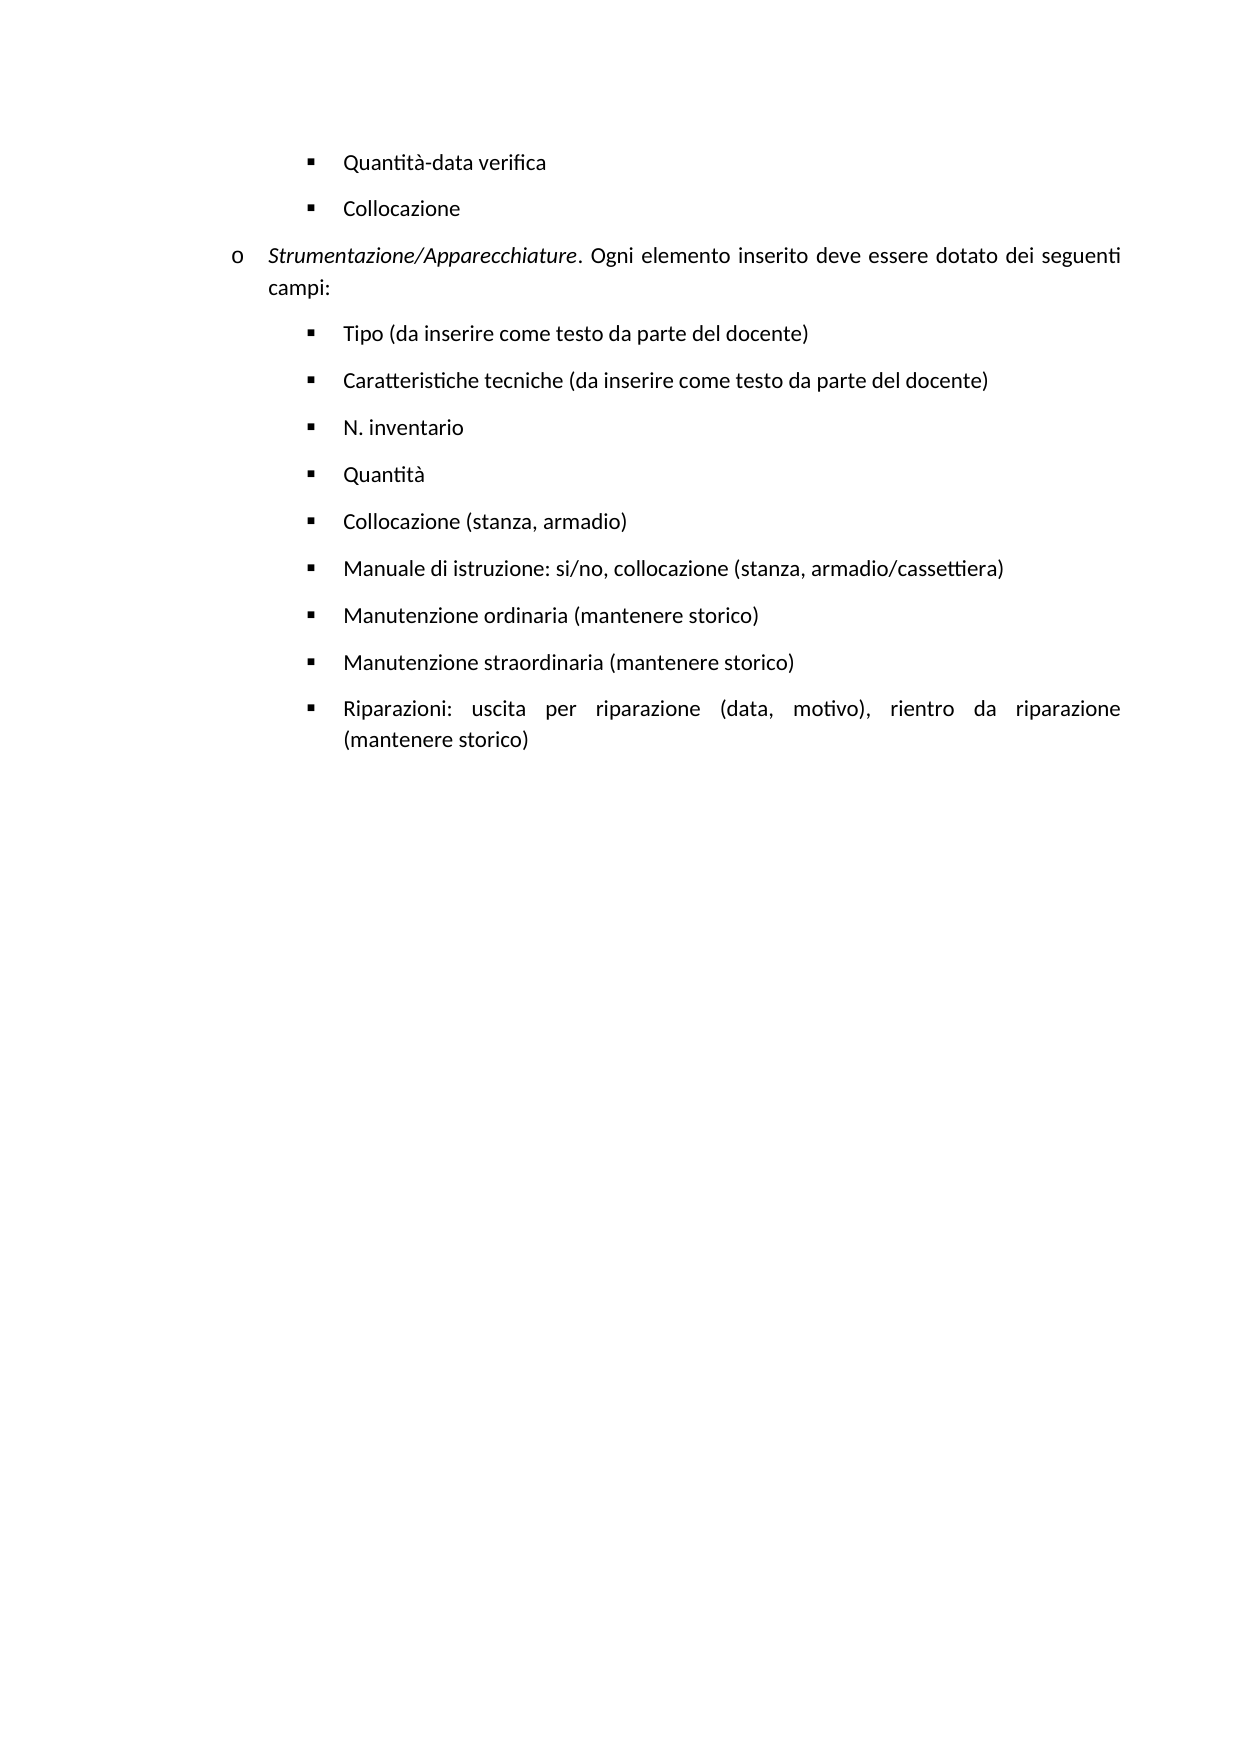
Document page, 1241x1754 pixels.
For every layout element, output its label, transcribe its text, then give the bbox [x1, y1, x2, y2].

list Manutenzione ordinaria (mantenere storico) [306, 601, 1122, 629]
list Manutenzione straordinaria (mantenere storico) [306, 648, 1122, 676]
list Collocazione [306, 194, 1122, 222]
list Tipo (da inserire come testo da parte del docente) [306, 319, 1122, 348]
list Collocazione (stanza, armadio) [306, 507, 1122, 535]
list Quantità-data verifica [306, 148, 1122, 176]
list Caratteristiche tecniche (da inserire come testo da parte del docente) [306, 366, 1122, 394]
list Riparazioni: uscita per riparazione (data, motivo), rientro da riparazione (mantenere storico) [306, 694, 1122, 753]
list N. inventario [306, 413, 1122, 441]
list Manuale di istruzione: si/no, collocazione (stanza, armadio/cassettiera) [306, 554, 1122, 582]
list Quantità [306, 460, 1122, 488]
list Strumentazione/Apparecchiature. Ogni elemento inserito deve essere dotato dei seguenti campi: [231, 241, 1122, 301]
